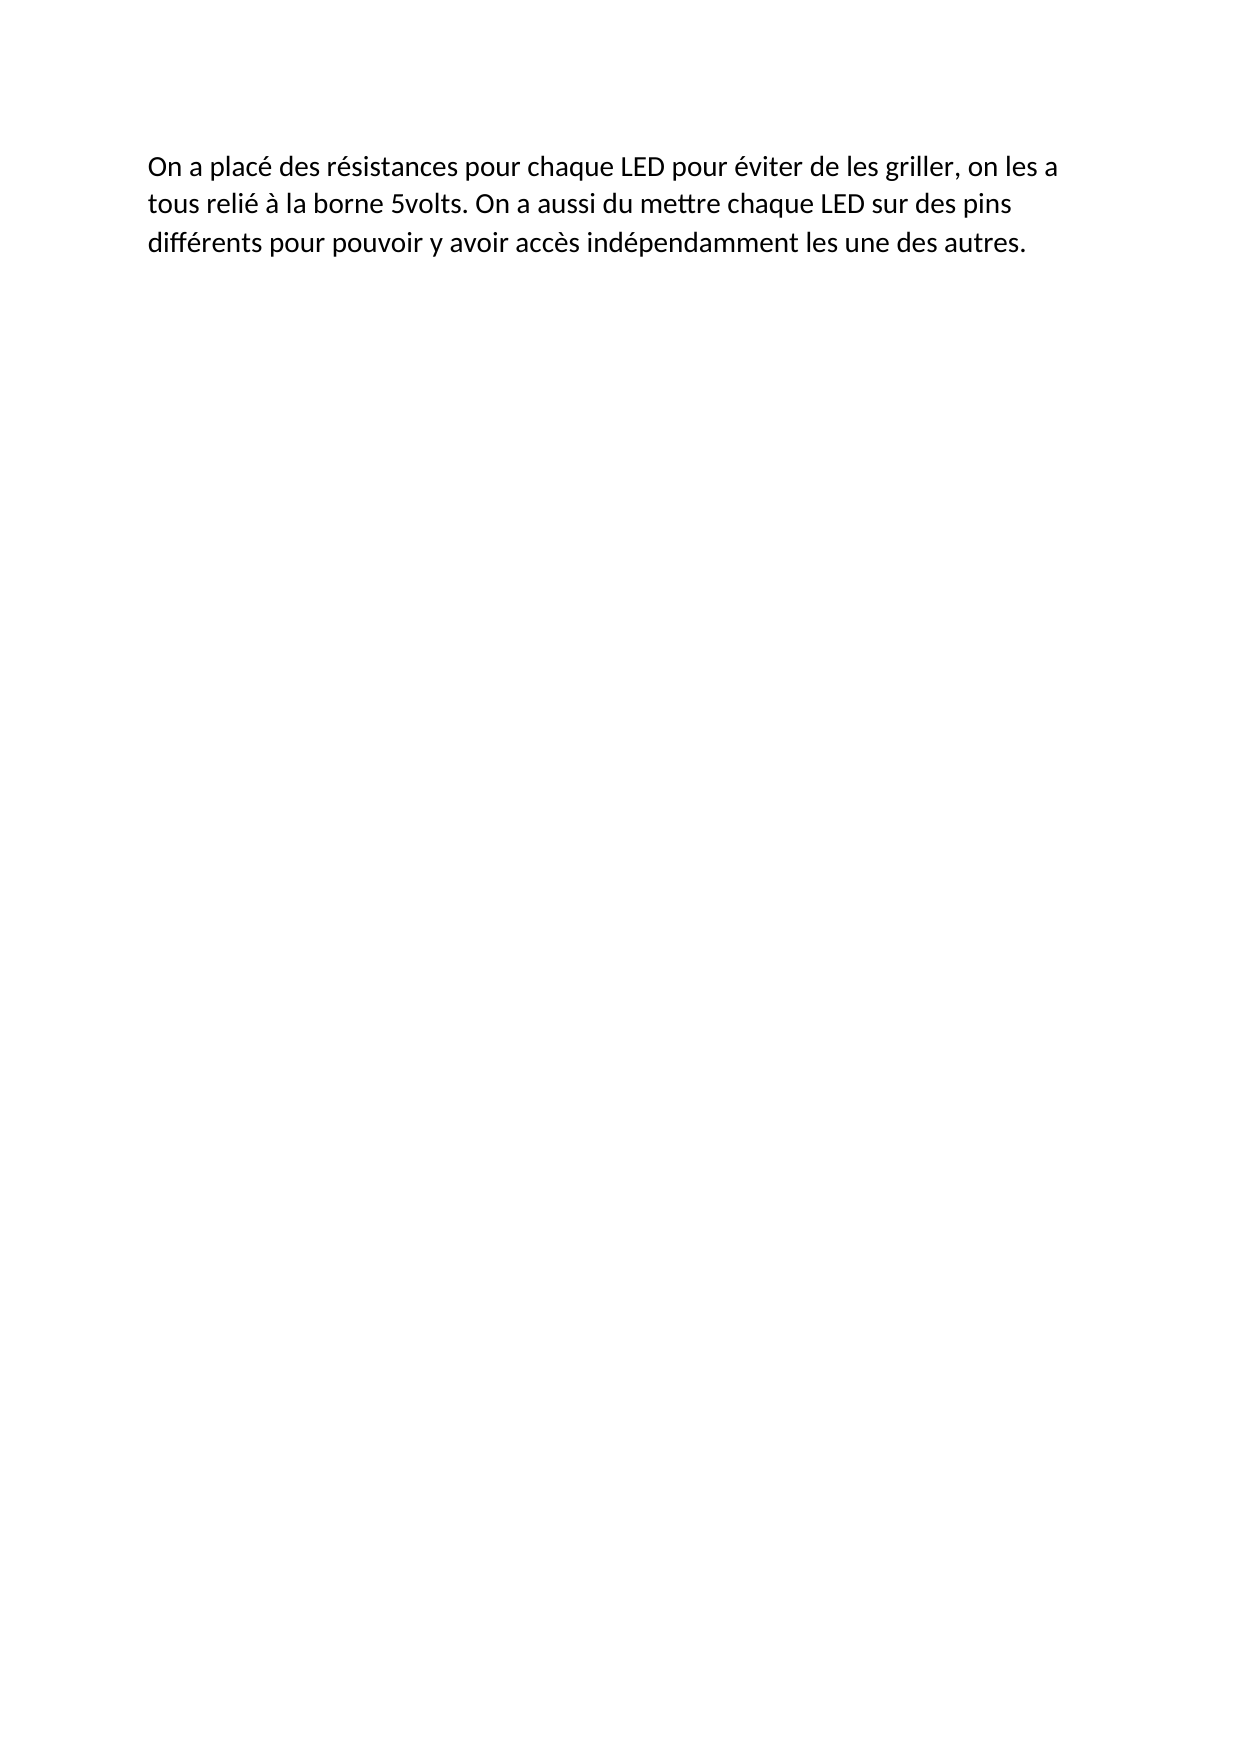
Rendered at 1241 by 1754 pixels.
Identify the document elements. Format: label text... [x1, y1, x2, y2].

text On a placé des résistances pour chaque LED pour éviter de les griller, on les a tous relié à la borne 5volts. On a aussi du mettre chaque LED sur des pins différents pour pouvoir y avoir accès indépendamment les une des autres. [148, 148, 1093, 259]
